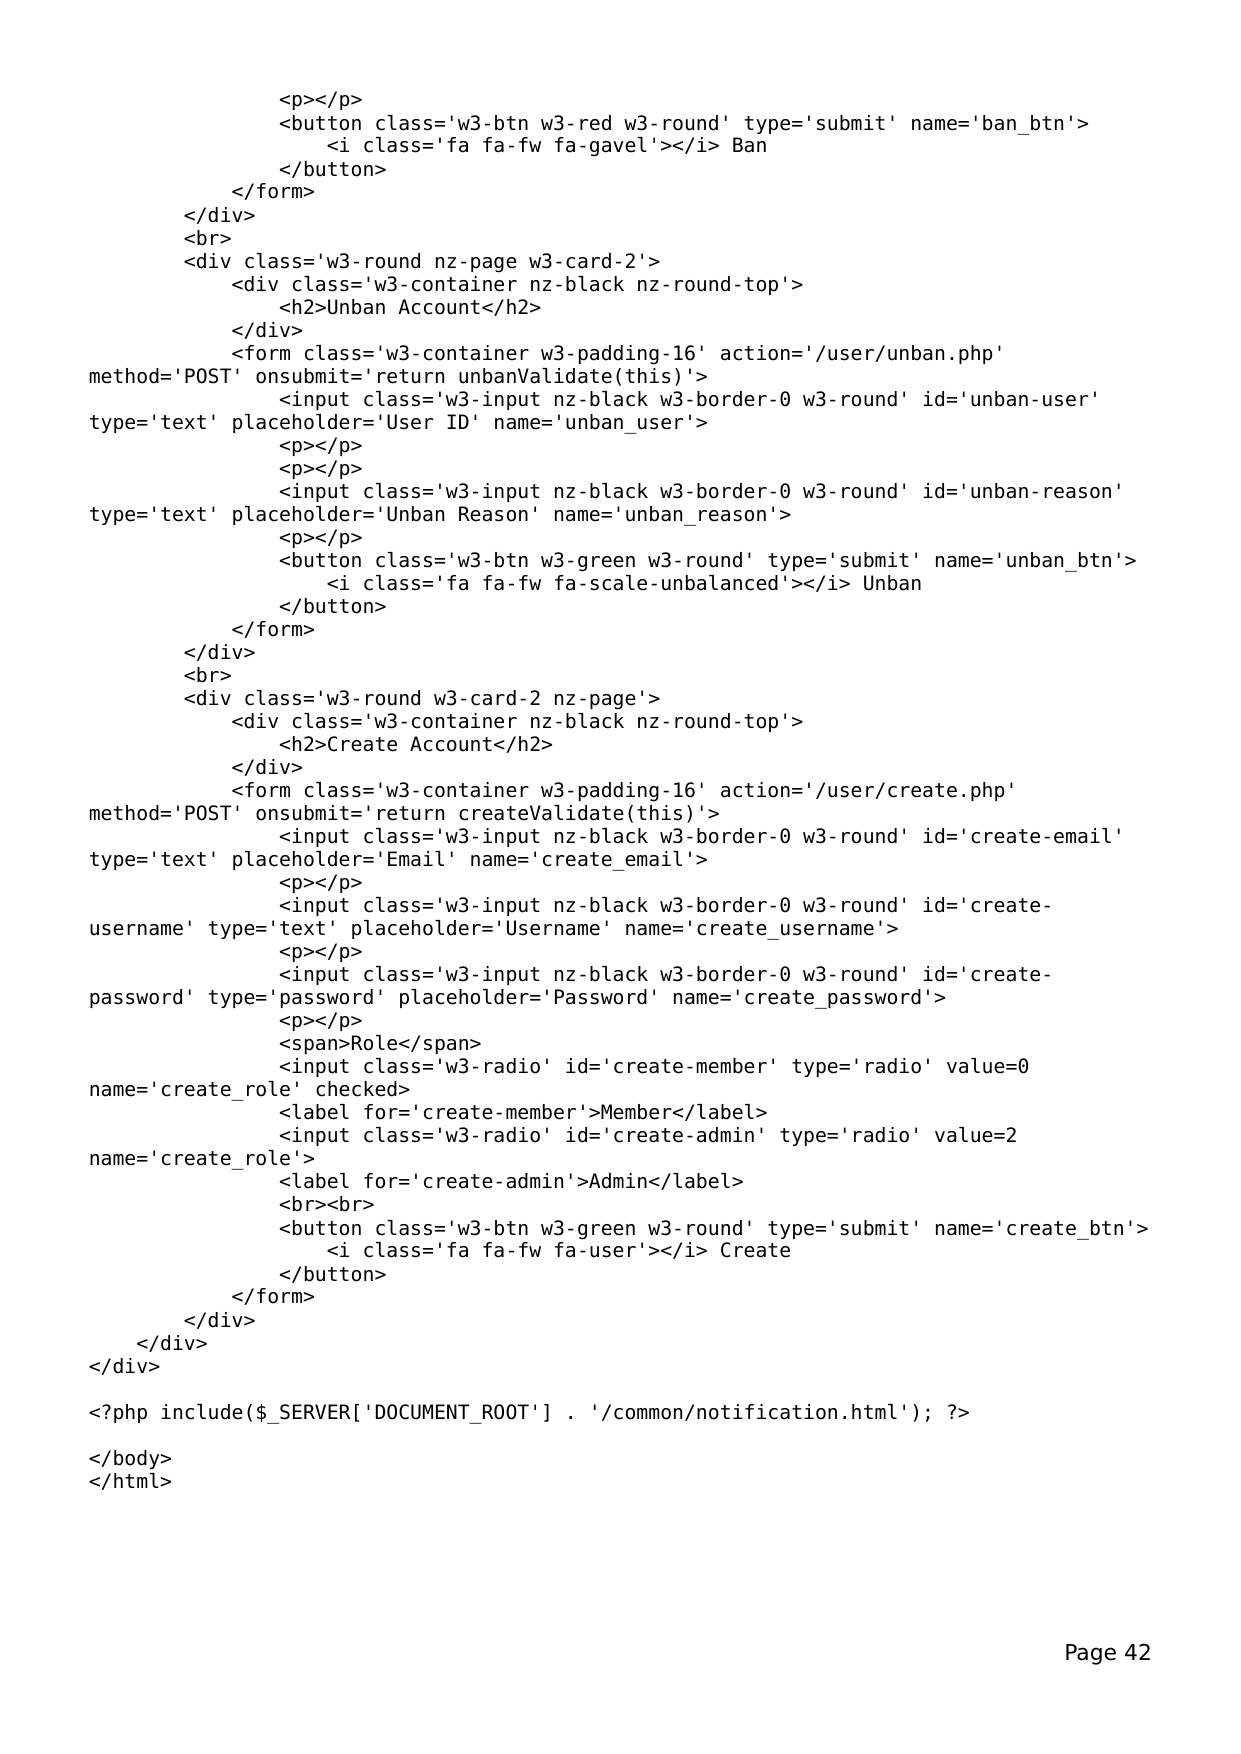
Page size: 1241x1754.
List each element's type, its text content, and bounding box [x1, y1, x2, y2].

text </html> [88, 1470, 1152, 1493]
text </button> [88, 1263, 1152, 1286]
text <p></p> [88, 88, 1152, 112]
text <input class='w3-input nz-black w3-border-0 w3-round' id='create-email' type='text' placeholder='Email' name='create_email'> [88, 825, 1152, 871]
text </body> [88, 1447, 1152, 1470]
text </form> [88, 618, 1152, 641]
text </form> [88, 181, 1152, 204]
text <br> [88, 664, 1152, 687]
text </form> [88, 1286, 1152, 1309]
text <span>Role</span> [88, 1032, 1152, 1055]
text <button class='w3-btn w3-green w3-round' type='submit' name='create_btn'> [88, 1217, 1152, 1239]
text </div> [88, 204, 1152, 227]
text <p></p> [88, 940, 1152, 963]
text </div> [88, 319, 1152, 342]
text </div> [88, 641, 1152, 664]
text <input class='w3-input nz-black w3-border-0 w3-round' id='unban-user' type='text' placeholder='User ID' name='unban_user'> [88, 388, 1152, 434]
text <div class='w3-container nz-black nz-round-top'> [88, 273, 1152, 296]
text <i class='fa fa-fw fa-gavel'></i> Ban [88, 134, 1152, 158]
text <input class='w3-radio' id='create-member' type='radio' value=0 name='create_role' checked> [88, 1055, 1152, 1101]
text <input class='w3-input nz-black w3-border-0 w3-round' id='create-username' type='text' placeholder='Username' name='create_username'> [88, 894, 1152, 940]
text <br><br> [88, 1193, 1152, 1217]
text <p></p> [88, 871, 1152, 894]
text </div> [88, 756, 1152, 779]
text <i class='fa fa-fw fa-user'></i> Create [88, 1239, 1152, 1263]
text <form class='w3-container w3-padding-16' action='/user/unban.php' method='POST' onsubmit='return unbanValidate(this)'> [88, 342, 1152, 388]
text <p></p> [88, 434, 1152, 457]
text <form class='w3-container w3-padding-16' action='/user/create.php' method='POST' onsubmit='return createValidate(this)'> [88, 779, 1152, 825]
text <div class='w3-round nz-page w3-card-2'> [88, 250, 1152, 273]
text <p></p> [88, 457, 1152, 480]
text <?php include($_SERVER['DOCUMENT_ROOT'] . '/common/notification.html'); ?> [88, 1401, 1152, 1424]
text <i class='fa fa-fw fa-scale-unbalanced'></i> Unban [88, 572, 1152, 595]
text <h2>Unban Account</h2> [88, 296, 1152, 319]
text <p></p> [88, 1009, 1152, 1032]
text </button> [88, 158, 1152, 181]
text </div> [88, 1309, 1152, 1332]
text <input class='w3-radio' id='create-admin' type='radio' value=2 name='create_role'> [88, 1124, 1152, 1171]
text <label for='create-member'>Member</label> [88, 1101, 1152, 1124]
text <div class='w3-container nz-black nz-round-top'> [88, 710, 1152, 733]
text <button class='w3-btn w3-red w3-round' type='submit' name='ban_btn'> [88, 112, 1152, 134]
text <br> [88, 227, 1152, 250]
text <button class='w3-btn w3-green w3-round' type='submit' name='unban_btn'> [88, 549, 1152, 572]
text </div> [88, 1332, 1152, 1355]
text <label for='create-admin'>Admin</label> [88, 1171, 1152, 1193]
text <input class='w3-input nz-black w3-border-0 w3-round' id='unban-reason' type='text' placeholder='Unban Reason' name='unban_reason'> [88, 480, 1152, 526]
text </button> [88, 595, 1152, 618]
text <p></p> [88, 526, 1152, 549]
text <h2>Create Account</h2> [88, 733, 1152, 756]
text </div> [88, 1355, 1152, 1378]
text <input class='w3-input nz-black w3-border-0 w3-round' id='create-password' type='password' placeholder='Password' name='create_password'> [88, 963, 1152, 1009]
text <div class='w3-round w3-card-2 nz-page'> [88, 687, 1152, 710]
